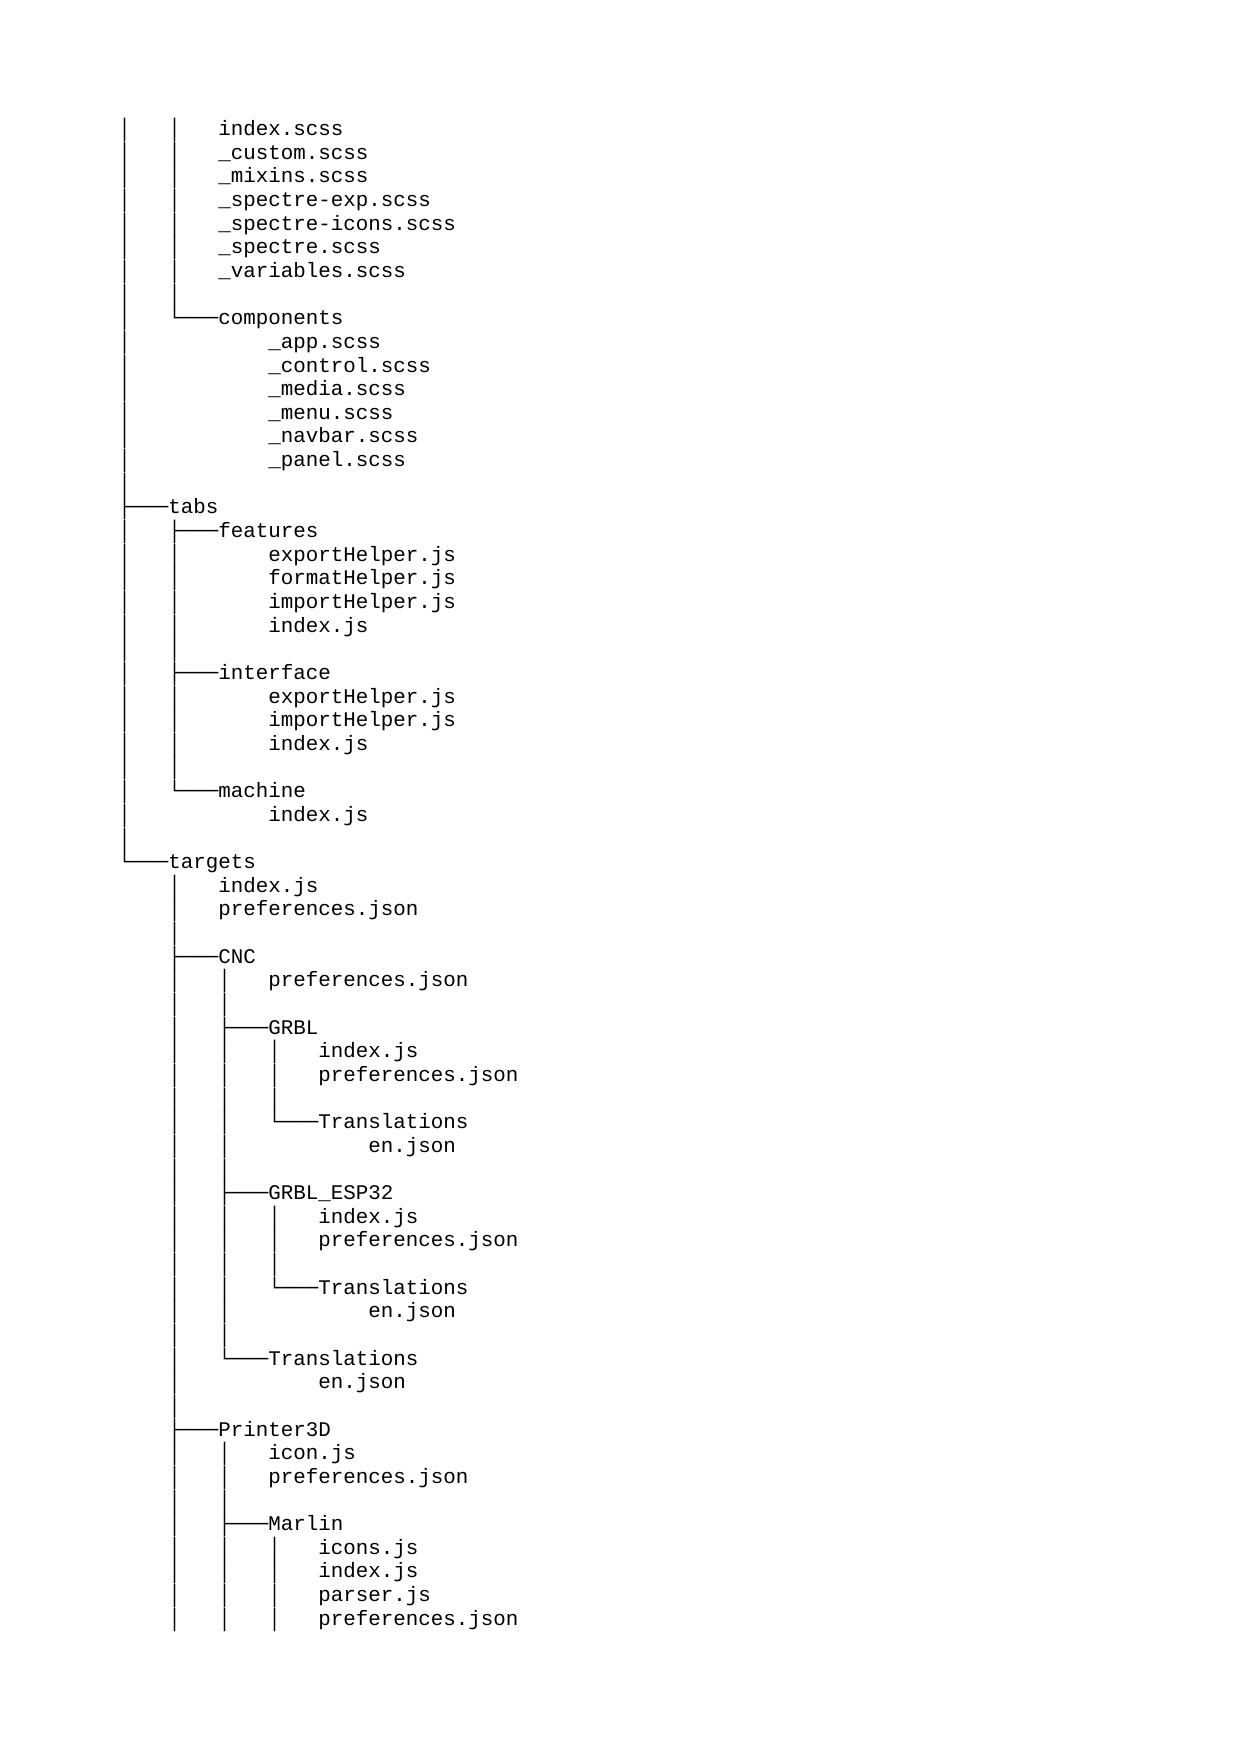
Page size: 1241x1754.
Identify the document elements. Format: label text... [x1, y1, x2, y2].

text │ │ exportHelper.js [125, 544, 174, 567]
text │ ├───interface [118, 662, 1122, 686]
text │ │ │ [275, 1088, 1122, 1111]
text │ │ index.scss [118, 118, 1122, 142]
text ├───CNC [118, 946, 174, 969]
text │ [118, 922, 1122, 946]
text │ │ en.json [225, 1135, 1122, 1158]
text │ _media.scss [118, 378, 1122, 402]
text │ │ _custom.scss [175, 142, 1122, 165]
text │ │ [118, 1489, 1122, 1513]
text │ │ │ [118, 1253, 1122, 1277]
text │ _app.scss [125, 331, 1122, 354]
text │ _navbar.scss [118, 426, 1122, 449]
text │ index.js [175, 875, 1122, 898]
text │ │ index.js [175, 733, 1122, 757]
text │ │ _spectre-exp.scss [118, 189, 1122, 213]
text │ └───components [118, 307, 1122, 331]
text │ │ │ index.js [275, 1206, 1122, 1229]
text │ index.js [118, 875, 174, 898]
text │ │ en.json [175, 1135, 224, 1158]
text │ │ └───Translations [118, 1277, 174, 1300]
text ├───tabs [118, 496, 1122, 520]
text │ │ icon.js [118, 1442, 1122, 1466]
text │ ├───GRBL_ESP32 [118, 1182, 1122, 1206]
text │ │ _spectre.scss [118, 236, 1122, 260]
text │ │ [118, 1324, 1122, 1348]
text │ [118, 827, 1122, 851]
text │ │ index.js [125, 615, 174, 638]
text │ │ [118, 284, 124, 307]
text │ │ preferences.json [118, 969, 1122, 993]
text │ │ │ index.js [118, 1040, 1122, 1064]
text │ │ [125, 284, 174, 307]
text │ │ _mixins.scss [118, 165, 1122, 189]
text │ │ │ preferences.json [118, 1229, 1122, 1253]
text │ index.js [125, 804, 1122, 827]
text │ │ │ preferences.json [118, 1608, 174, 1631]
text │ │ _custom.scss [125, 142, 174, 165]
text │ │ └───Translations [225, 1277, 1122, 1300]
text │ │ [118, 1158, 1122, 1182]
text │ _control.scss [118, 354, 1122, 378]
text │ │ [118, 993, 1122, 1017]
text │ │ │ [118, 1088, 174, 1111]
text │ │ index.js [125, 733, 174, 757]
text │ └───machine [118, 780, 1122, 804]
text │ [118, 1395, 1122, 1419]
text ├───Printer3D [175, 1419, 1122, 1442]
text │ │ exportHelper.js [175, 544, 1122, 567]
text │ ├───Marlin [118, 1513, 1122, 1537]
text │ │ │ icons.js [275, 1537, 1122, 1561]
text │ │ preferences.json [175, 1466, 224, 1489]
text │ │ importHelper.js [118, 591, 1122, 615]
text │ │ └───Translations [118, 1111, 1122, 1135]
text │ │ en.json [118, 1300, 1122, 1324]
text │ │ │ icons.js [225, 1537, 274, 1561]
text │ _panel.scss [118, 449, 1122, 473]
text │ [125, 473, 1122, 496]
text │ │ exportHelper.js [175, 686, 1122, 709]
text │ │ preferences.json [118, 1466, 174, 1489]
text │ │ └───Translations [175, 1277, 224, 1300]
text │ │ │ icons.js [175, 1537, 224, 1561]
text │ │ [175, 284, 1122, 307]
text │ │ │ icons.js [118, 1537, 174, 1561]
text │ │ importHelper.js [118, 709, 1122, 733]
text │ └───Translations [118, 1348, 174, 1371]
text │ │ en.json [118, 1135, 174, 1158]
text │ ├───GRBL [175, 1017, 224, 1040]
text │ │ exportHelper.js [125, 686, 174, 709]
text │ │ [118, 757, 1122, 780]
text │ └───Translations [175, 1348, 1122, 1371]
text │ │ [118, 638, 1122, 662]
text │ │ index.js [175, 615, 1122, 638]
text │ │ │ preferences.json [175, 1608, 224, 1631]
text │ │ │ preferences.json [225, 1608, 274, 1631]
text │ │ _variables.scss [118, 260, 1122, 284]
text │ │ │ [225, 1088, 274, 1111]
text │ │ │ parser.js [118, 1584, 1122, 1608]
text ├───Printer3D [118, 1419, 174, 1442]
text │ │ preferences.json [225, 1466, 1122, 1489]
text ├───CNC [175, 946, 1122, 969]
text │ │ _spectre-icons.scss [125, 213, 174, 236]
text │ ├───features [118, 520, 1122, 544]
text │ │ │ preferences.json [275, 1608, 1122, 1631]
text │ │ │ index.js [118, 1206, 174, 1229]
text │ ├───GRBL [118, 1017, 174, 1040]
text │ │ formatHelper.js [118, 567, 1122, 591]
text │ │ │ index.js [175, 1206, 224, 1229]
text │ [118, 473, 124, 496]
text │ ├───GRBL [225, 1017, 1122, 1040]
text │ │ │ index.js [225, 1206, 274, 1229]
text │ preferences.json [118, 898, 1122, 922]
text │ _menu.scss [125, 402, 1122, 426]
text │ en.json [118, 1371, 1122, 1395]
text │ │ │ index.js [118, 1561, 1122, 1584]
text │ │ │ preferences.json [118, 1064, 1122, 1088]
text └───targets [118, 851, 1122, 875]
text │ │ │ [175, 1088, 224, 1111]
text │ │ _spectre-icons.scss [175, 213, 1122, 236]
